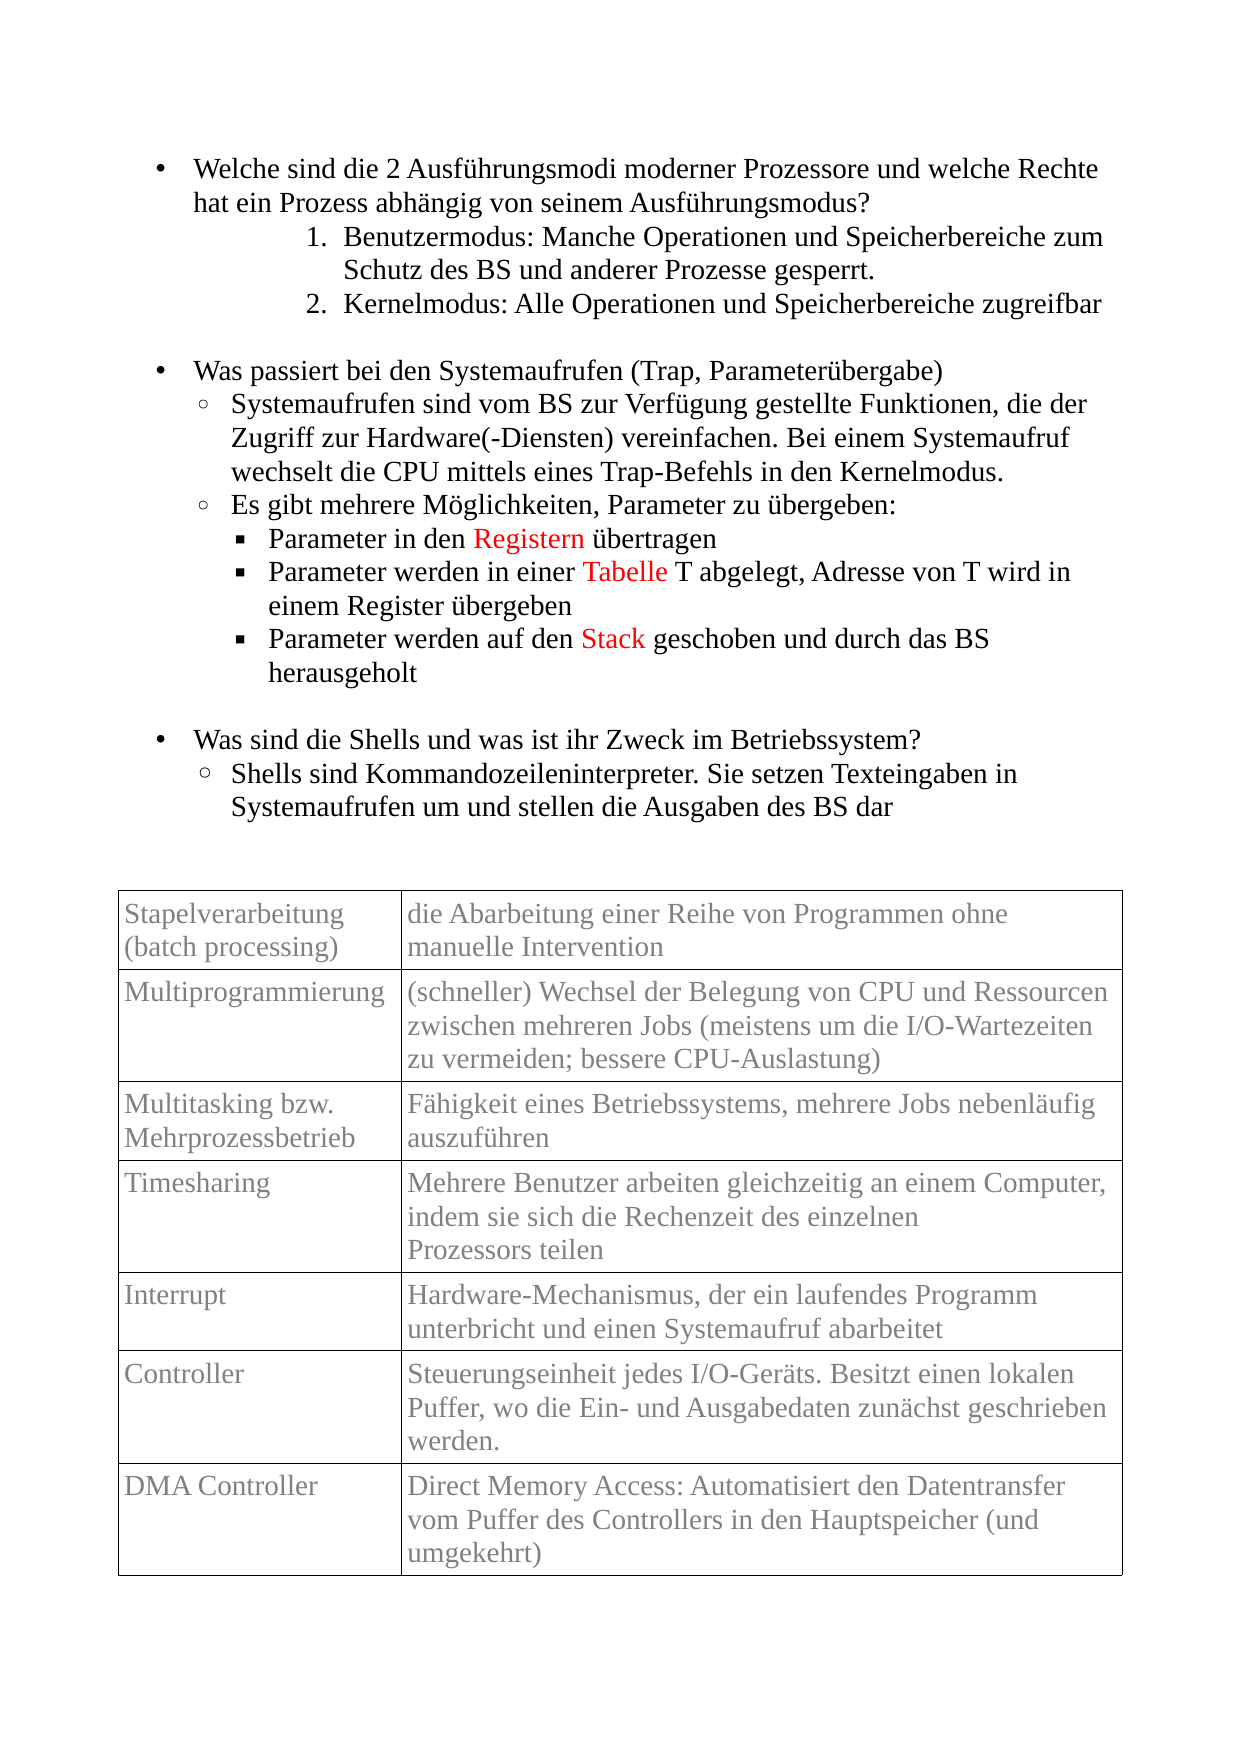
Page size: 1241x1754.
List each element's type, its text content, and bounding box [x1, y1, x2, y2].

list Parameter werden in einer Tabelle T abgelegt, Adresse von T wird in einem Register übergeben [231, 554, 1122, 621]
table_cell Multiprogrammierung [119, 970, 401, 1081]
list Was passiert bei den Systemaufrufen (Trap, Parameterübergabe) [156, 353, 1122, 387]
table_cell DMA Controller [119, 1464, 401, 1575]
table_cell Direct Memory Access: Automatisiert den Datentransfer vom Puffer des Controllers in den Hauptspeicher (und umgekehrt) [402, 1464, 1122, 1575]
list Benutzermodus: Manche Operationen und Speicherbereiche zum Schutz des BS und anderer Prozesse gesperrt. [306, 219, 1122, 286]
table_cell Multitasking bzw. Mehrprozessbetrieb [119, 1082, 401, 1159]
list Es gibt mehrere Möglichkeiten, Parameter zu übergeben: [193, 487, 1122, 521]
list Systemaufrufen sind vom BS zur Verfügung gestellte Funktionen, die der Zugriff zur Hardware(-Diensten) vereinfachen. Bei einem Systemaufruf wechselt die CPU mittels eines Trap-Befehls in den Kernelmodus. [193, 387, 1122, 487]
table_cell Hardware-Mechanismus, der ein laufendes Programm unterbricht und einen Systemaufruf abarbeitet [402, 1273, 1122, 1350]
table_cell Mehrere Benutzer arbeiten gleichzeitig an einem Computer, indem sie sich die Rechenzeit des einzelnen Prozessors teilen [402, 1161, 1122, 1272]
table_cell Fähigkeit eines Betriebssystems, mehrere Jobs nebenläufig auszuführen [402, 1082, 1122, 1159]
table_cell Interrupt [119, 1273, 401, 1350]
table_cell Timesharing [119, 1161, 401, 1272]
list Was sind die Shells und was ist ihr Zweck im Betriebssystem? [156, 722, 1122, 756]
list Welche sind die 2 Ausführungsmodi moderner Prozessore und welche Rechte hat ein Prozess abhängig von seinem Ausführungsmodus? [156, 152, 1122, 219]
list Shells sind Kommandozeileninterpreter. Sie setzen Texteingaben in Systemaufrufen um und stellen die Ausgaben des BS dar [193, 756, 1122, 823]
table_header Stapelverarbeitung (batch processing) [119, 891, 401, 969]
table_cell Controller [119, 1351, 401, 1462]
list Parameter werden auf den Stack geschoben und durch das BS herausgeholt [231, 621, 1122, 688]
table_cell Steuerungseinheit jedes I/O-Geräts. Besitzt einen lokalen Puffer, wo die Ein- und Ausgabedaten zunächst geschrieben werden. [402, 1351, 1122, 1462]
list Kernelmodus: Alle Operationen und Speicherbereiche zugreifbar [306, 286, 1122, 319]
table_cell (schneller) Wechsel der Belegung von CPU und Ressourcen zwischen mehreren Jobs (meistens um die I/O-Wartezeiten zu vermeiden; bessere CPU-Auslastung) [402, 970, 1122, 1081]
table_header die Abarbeitung einer Reihe von Programmen ohne manuelle Intervention [402, 891, 1122, 969]
list Parameter in den Registern übertragen [231, 521, 1122, 554]
